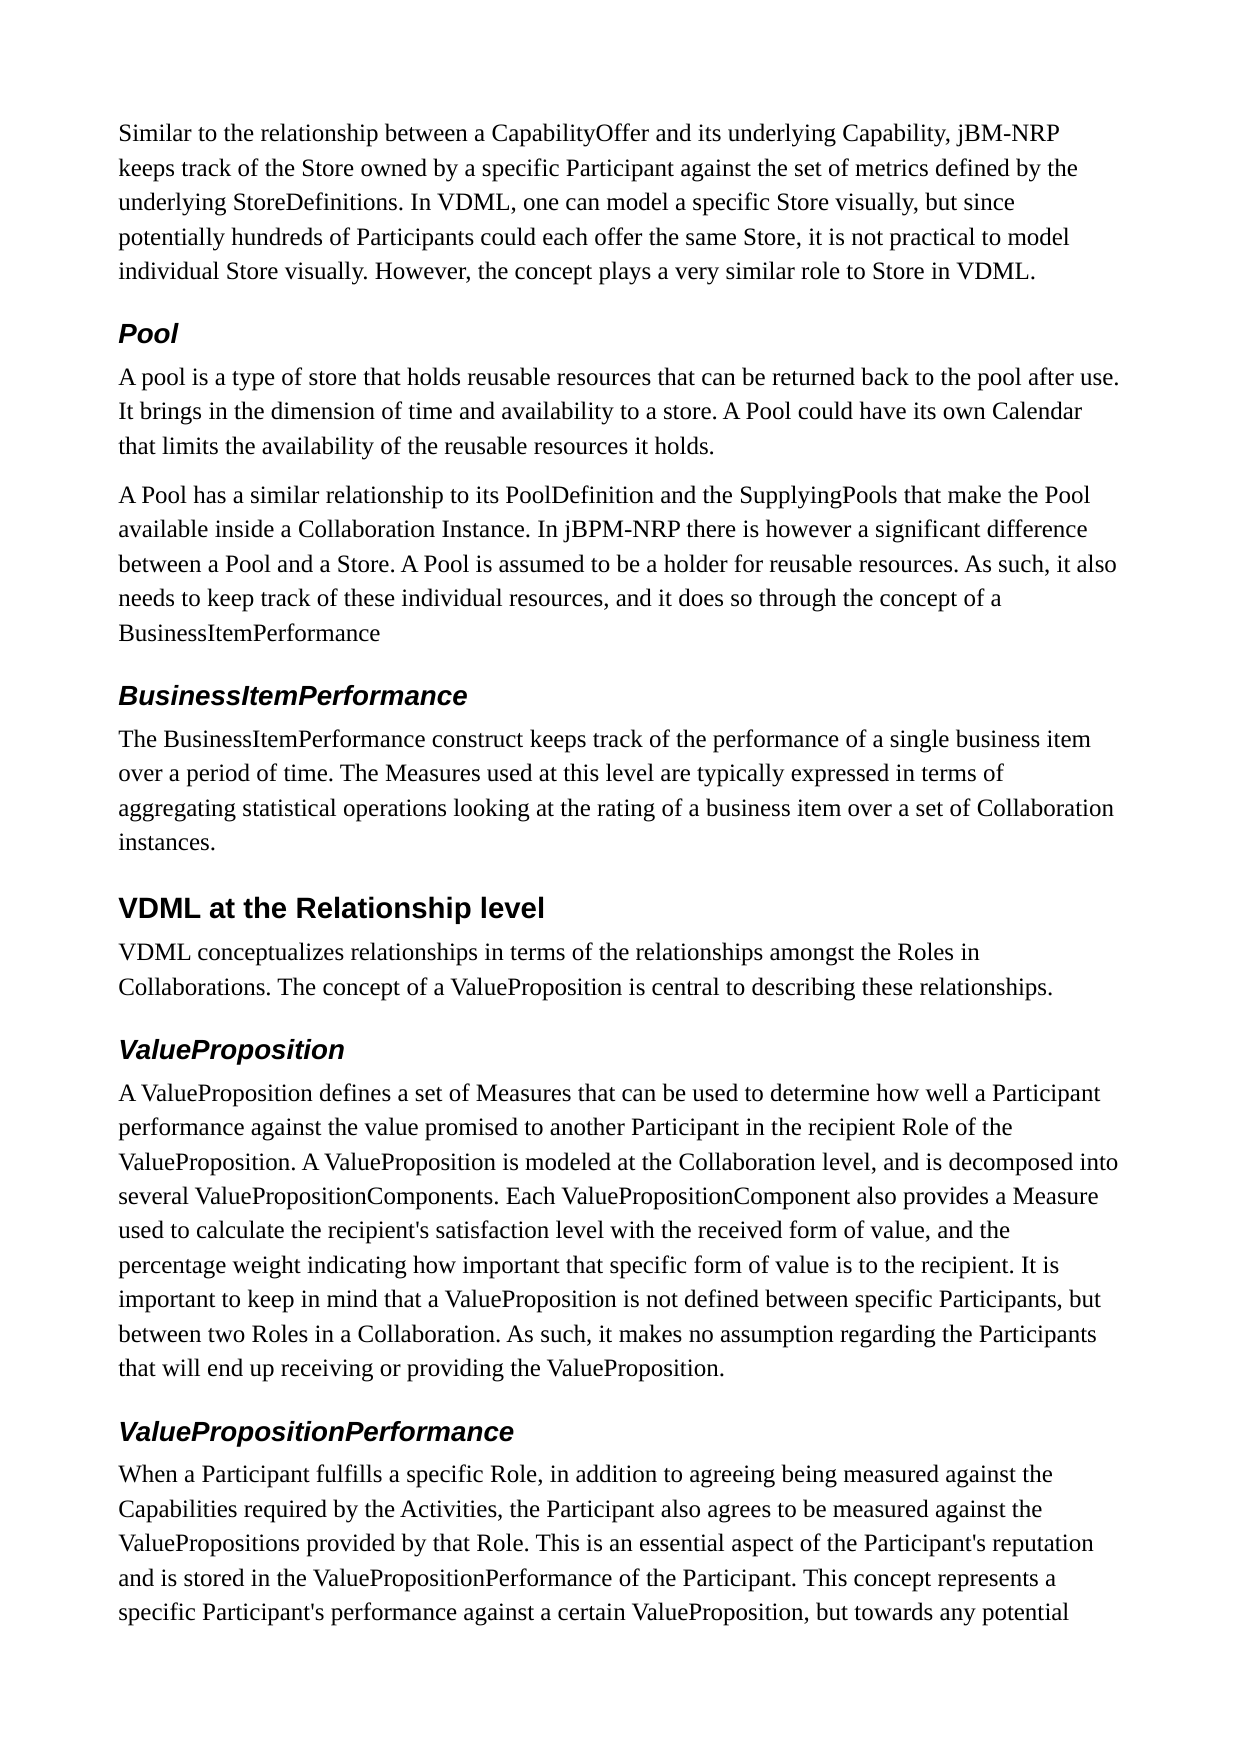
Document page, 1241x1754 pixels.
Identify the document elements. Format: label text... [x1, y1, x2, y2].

text When a Participant fulfills a specific Role, in addition to agreeing being measured against the Capabilities required by the Activities, the Participant also agrees to be measured against the ValuePropositions provided by that Role. This is an essential aspect of the Participant's reputation and is stored in the ValuePropositionPerformance of the Participant. This concept represents a specific Participant's performance against a certain ValueProposition, but towards any potential [118, 1459, 1122, 1626]
text The BusinessItemPerformance construct keeps track of the performance of a single business item over a period of time. The Measures used at this level are typically expressed in terms of aggregating statistical operations looking at the rating of a business item over a set of Collaboration instances. [118, 724, 1122, 856]
subtitle ValuePropositionPerformance [118, 1415, 1122, 1447]
subtitle Pool [118, 318, 1122, 349]
text VDML conceptualizes relationships in terms of the relationships amongst the Roles in Collaborations. The concept of a ValueProposition is central to describing these relationships. [118, 937, 1122, 1000]
subtitle ValueProposition [118, 1033, 1122, 1065]
text A ValueProposition defines a set of Measures that can be used to determine how well a Participant performance against the value promised to another Participant in the recipient Role of the ValueProposition. A ValueProposition is modeled at the Collaboration level, and is decomposed into several ValuePropositionComponents. Each ValuePropositionComponent also provides a Measure used to calculate the recipient's satisfaction level with the received form of value, and the percentage weight indicating how important that specific form of value is to the recipient. It is important to keep in mind that a ValueProposition is not defined between specific Participants, but between two Roles in a Collaboration. As such, it makes no assumption regarding the Participants that will end up receiving or providing the ValueProposition. [118, 1078, 1122, 1382]
text Similar to the relationship between a CapabilityOffer and its underlying Capability, jBM-NRP keeps track of the Store owned by a specific Participant against the set of metrics defined by the underlying StoreDefinitions. In VDML, one can model a specific Store visually, but since potentially hundreds of Participants could each offer the same Store, it is not practical to model individual Store visually. However, the concept plays a very similar role to Store in VDML. [118, 118, 1122, 285]
text A Pool has a similar relationship to its PoolDefinition and the SupplyingPools that make the Pool available inside a Collaboration Instance. In jBPM-NRP there is however a significant difference between a Pool and a Store. A Pool is assumed to be a holder for reusable resources. As such, it also needs to keep track of these individual resources, and it does so through the concept of a BusinessItemPerformance [118, 480, 1122, 647]
text A pool is a type of store that holds reusable resources that can be returned back to the pool after use. It brings in the dimension of time and availability to a store. A Pool could have its own Calendar that limits the availability of the reusable resources it holds. [118, 362, 1122, 460]
subtitle VDML at the Relationship level [118, 891, 1122, 925]
subtitle BusinessItemPerformance [118, 679, 1122, 711]
